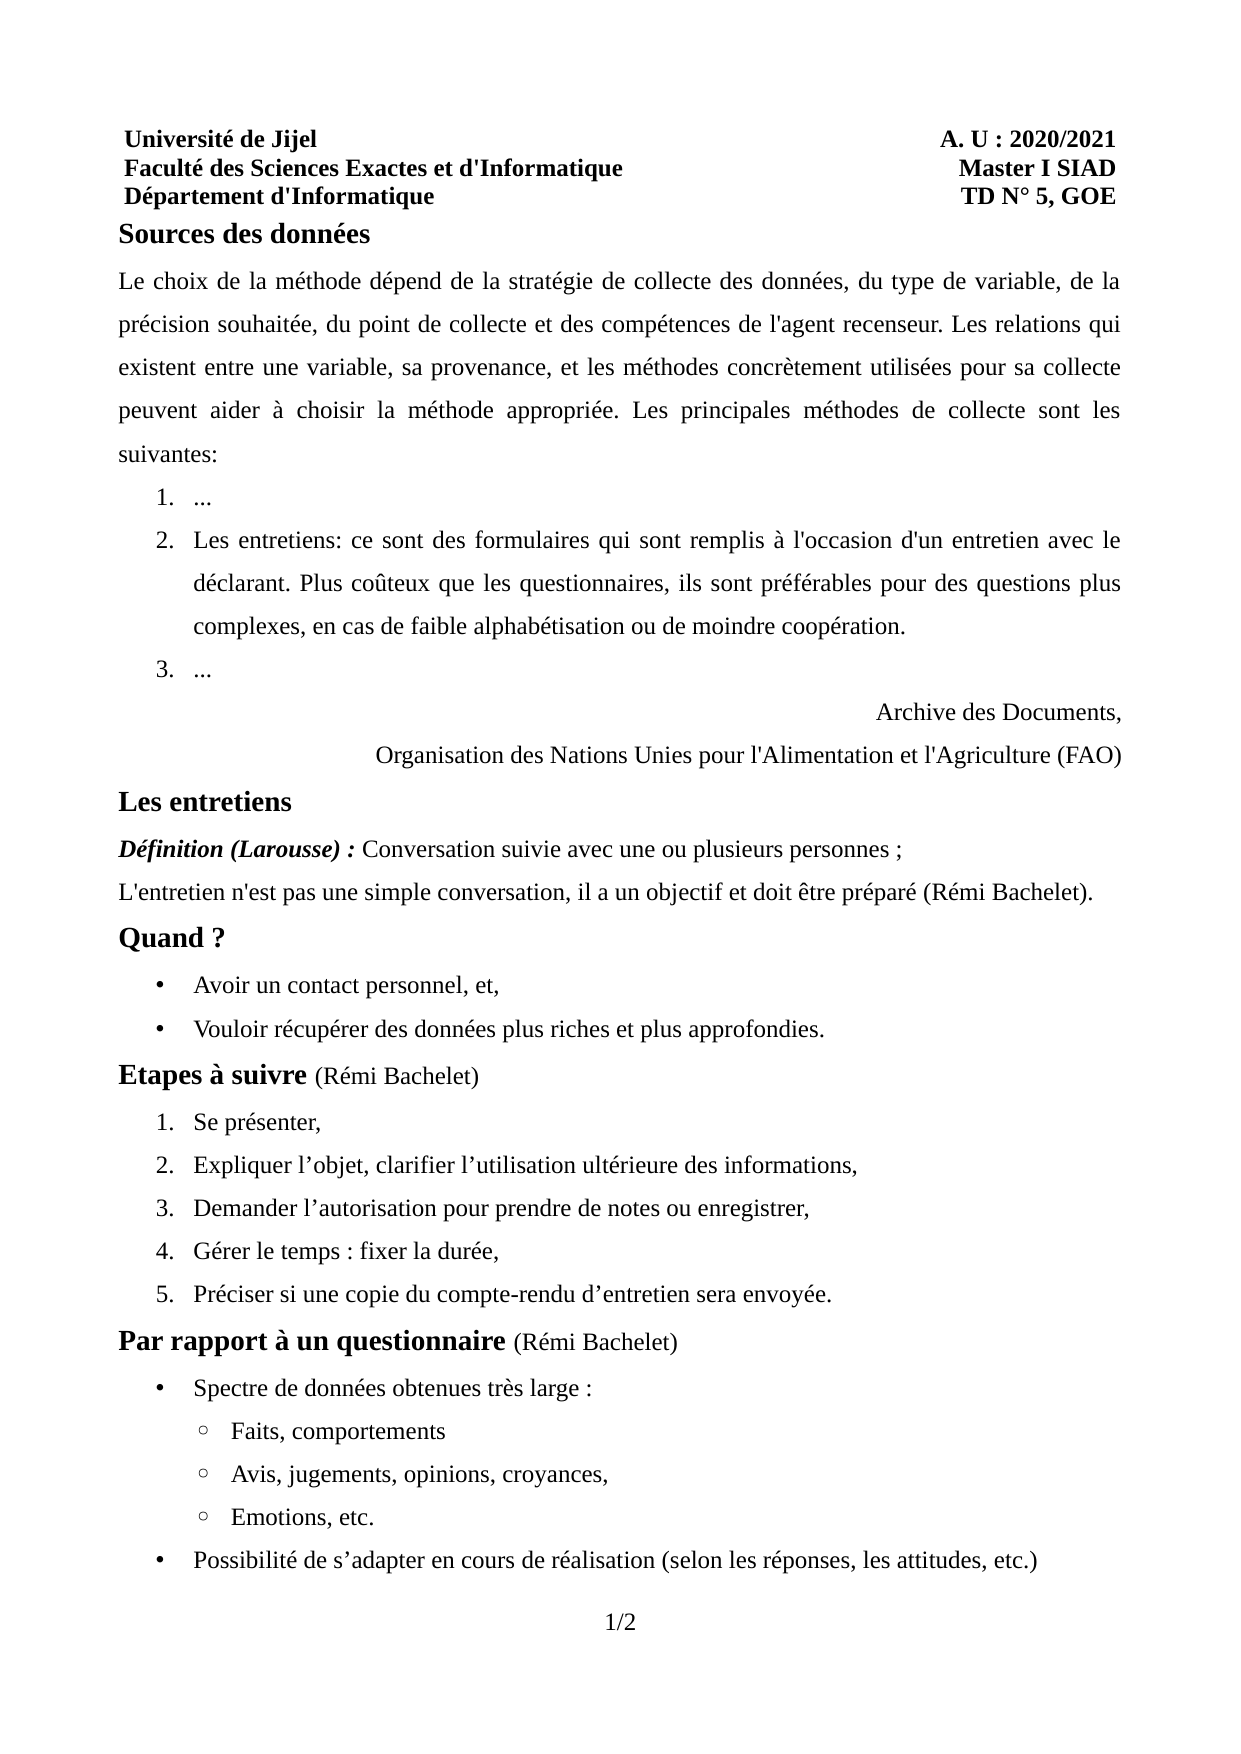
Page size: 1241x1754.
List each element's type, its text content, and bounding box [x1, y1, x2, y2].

list Expliquer l’objet, clarifier l’utilisation ultérieure des informations, [156, 1150, 1122, 1179]
list Possibilité de s’adapter en cours de réalisation (selon les réponses, les attitudes, etc.) [156, 1546, 1122, 1574]
text Sources des données [118, 216, 1122, 249]
text Organisation des Nations Unies pour l'Alimentation et l'Agriculture (FAO) [118, 741, 1122, 769]
text Par rapport à un questionnaire (Rémi Bachelet) [118, 1323, 1122, 1356]
list Demander l’autorisation pour prendre de notes ou enregistrer, [156, 1193, 1122, 1222]
list Emotions, etc. [193, 1502, 1122, 1531]
text Quand ? [118, 920, 1122, 954]
list Faits, comportements [193, 1416, 1122, 1445]
list Spectre de données obtenues très large : [156, 1373, 1122, 1402]
text Les entretiens [118, 784, 1122, 817]
list Préciser si une copie du compte-rendu d’entretien sera envoyée. [156, 1279, 1122, 1308]
list Vouloir récupérer des données plus riches et plus approfondies. [156, 1014, 1122, 1042]
list Se présenter, [156, 1107, 1122, 1136]
list Avis, jugements, opinions, croyances, [193, 1459, 1122, 1488]
text Etapes à suivre (Rémi Bachelet) [118, 1057, 1122, 1090]
text Le choix de la méthode dépend de la stratégie de collecte des données, du type de variable, de la précision souhaitée, du point de collecte et des compétences de l'agent recenseur. Les relations qui existent entre une variable, sa provenance, et les méthodes concrètement utilisées pour sa collecte peuvent aider à choisir la méthode appropriée. Les principales méthodes de collecte sont les suivantes: [118, 266, 1122, 467]
list ... [156, 654, 1122, 683]
list Gérer le temps : fixer la durée, [156, 1236, 1122, 1265]
list Avoir un contact personnel, et, [156, 971, 1122, 999]
table_header Université de Jijel Faculté des Sciences Exactes et d'Informatique Département d'Informatique [118, 118, 765, 216]
list ... [156, 482, 1122, 511]
text Définition (Larousse) : Conversation suivie avec une ou plusieurs personnes ; [118, 834, 1122, 863]
text Archive des Documents, [118, 697, 1122, 726]
list Les entretiens: ce sont des formulaires qui sont remplis à l'occasion d'un entretien avec le déclarant. Plus coûteux que les questionnaires, ils sont préférables pour des questions plus complexes, en cas de faible alphabétisation ou de moindre coopération. [156, 525, 1122, 640]
text L'entretien n'est pas une simple conversation, il a un objectif et doit être préparé (Rémi Bachelet). [118, 877, 1122, 906]
table_header A. U : 2020/2021 Master I SIAD TD N° 5, GOE [765, 118, 1122, 216]
